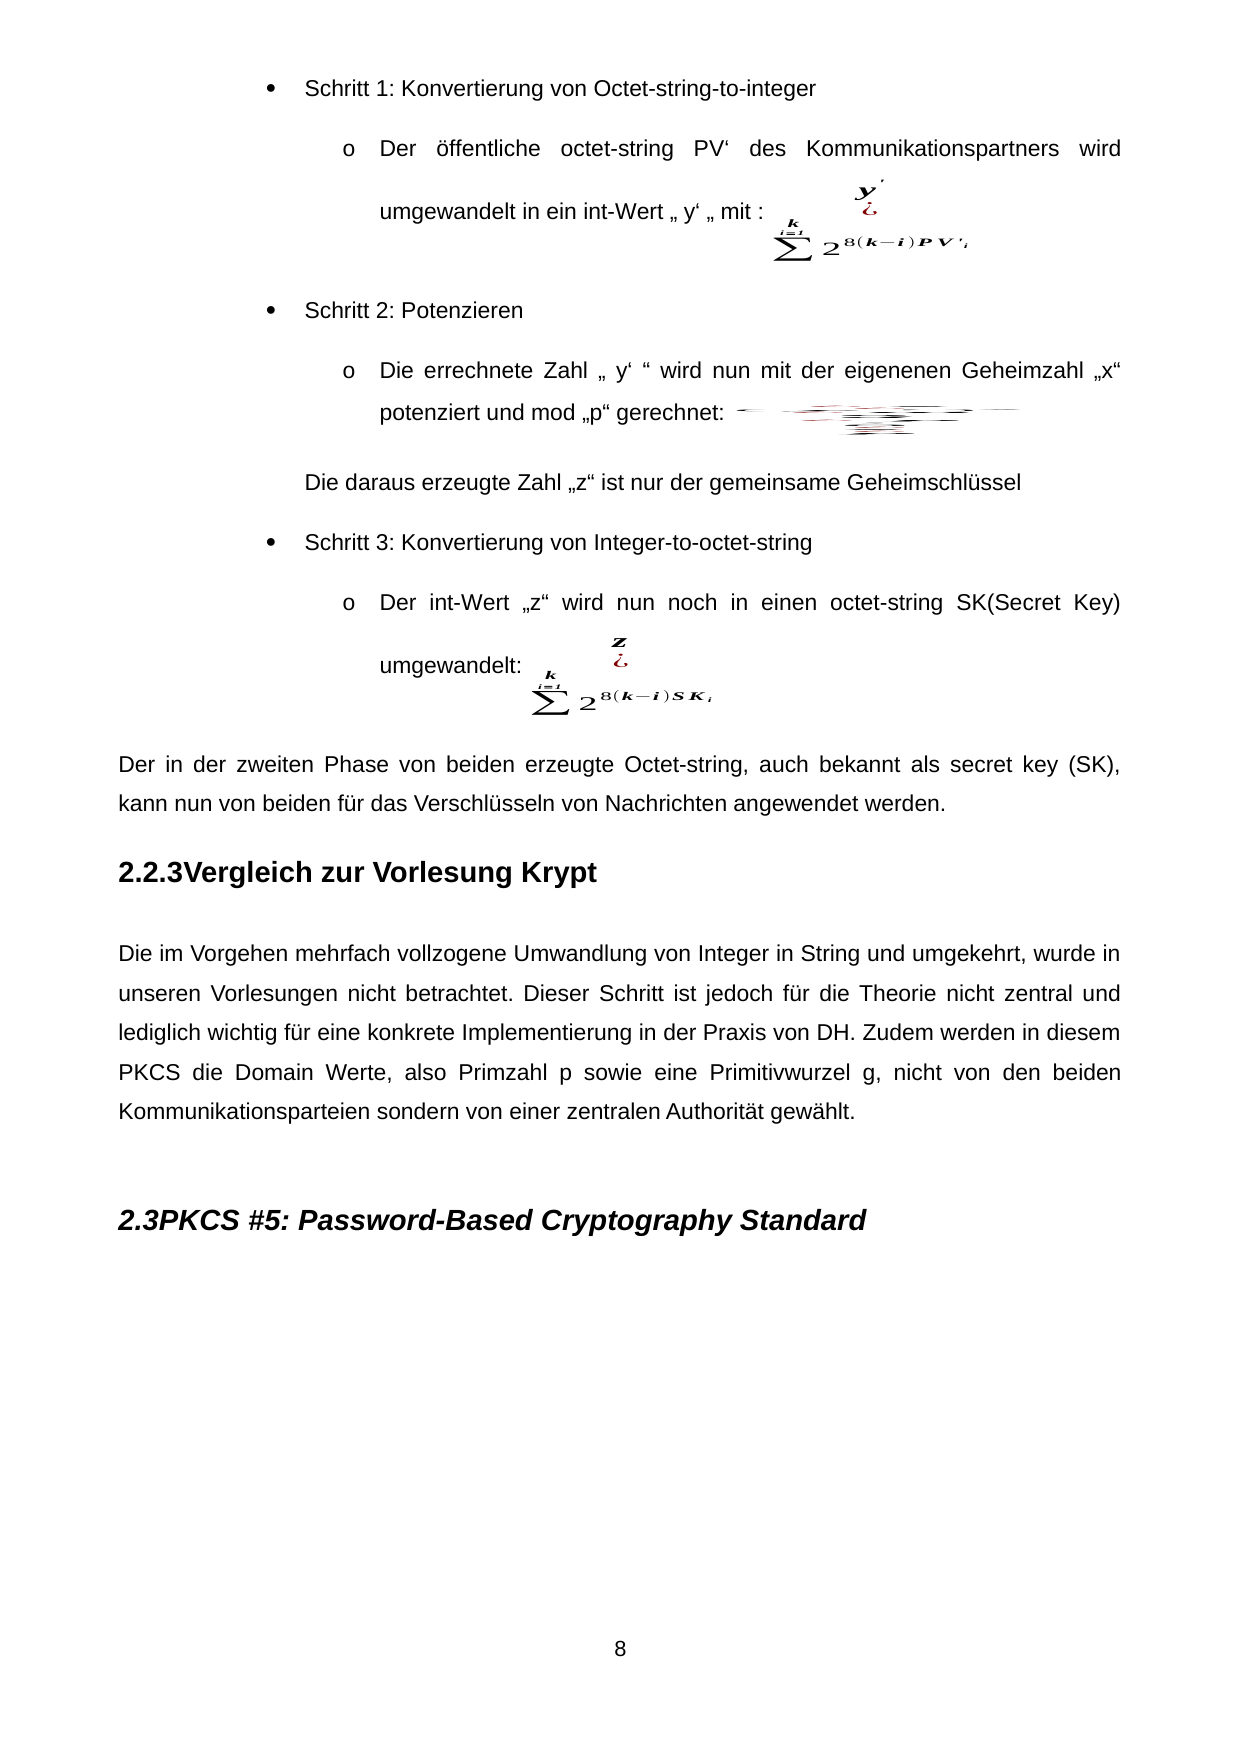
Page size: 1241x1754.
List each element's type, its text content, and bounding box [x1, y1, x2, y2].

subtitle Vergleich zur Vorlesung Krypt [118, 855, 1122, 888]
list Schritt 3: Konvertierung von Integer-to-octet-string [267, 529, 1122, 555]
text Der in der zweiten Phase von beiden erzeugte Octet-string, auch bekannt als secret key (SK), kann nun von beiden für das Verschlüsseln von Nachrichten angewendet werden. [118, 751, 1122, 817]
list Schritt 1: Konvertierung von Octet-string-to-integer [267, 75, 1122, 101]
list Schritt 2: Potenzieren [267, 297, 1122, 323]
list Die daraus erzeugte Zahl „z“ ist nur der gemeinsame Geheimschlüssel [304, 469, 1122, 495]
subtitle PKCS #5: Password-Based Cryptography Standard [118, 1203, 1122, 1236]
list Der int-Wert „z“ wird nun noch in einen octet-string SK(Secret Key) umgewandelt: [342, 589, 1122, 717]
list Der öffentliche octet-string PV‘ des Kommunikationspartners wird umgewandelt in ein int-Wert „ y‘ „ mit : [342, 135, 1122, 263]
text Die im Vorgehen mehrfach vollzogene Umwandlung von Integer in String und umgekehrt, wurde in unseren Vorlesungen nicht betrachtet. Dieser Schritt ist jedoch für die Theorie nicht zentral und lediglich wichtig für eine konkrete Implementierung in der Praxis von DH. Zudem werden in diesem PKCS die Domain Werte, also Primzahl p sowie eine Primitivwurzel g, nicht von den beiden Kommunikationsparteien sondern von einer zentralen Authorität gewählt. [118, 940, 1122, 1124]
list Die errechnete Zahl „ y‘ “ wird nun mit der eigenenen Geheimzahl „x“ potenziert und mod „p“ gerechnet: [342, 357, 1122, 435]
